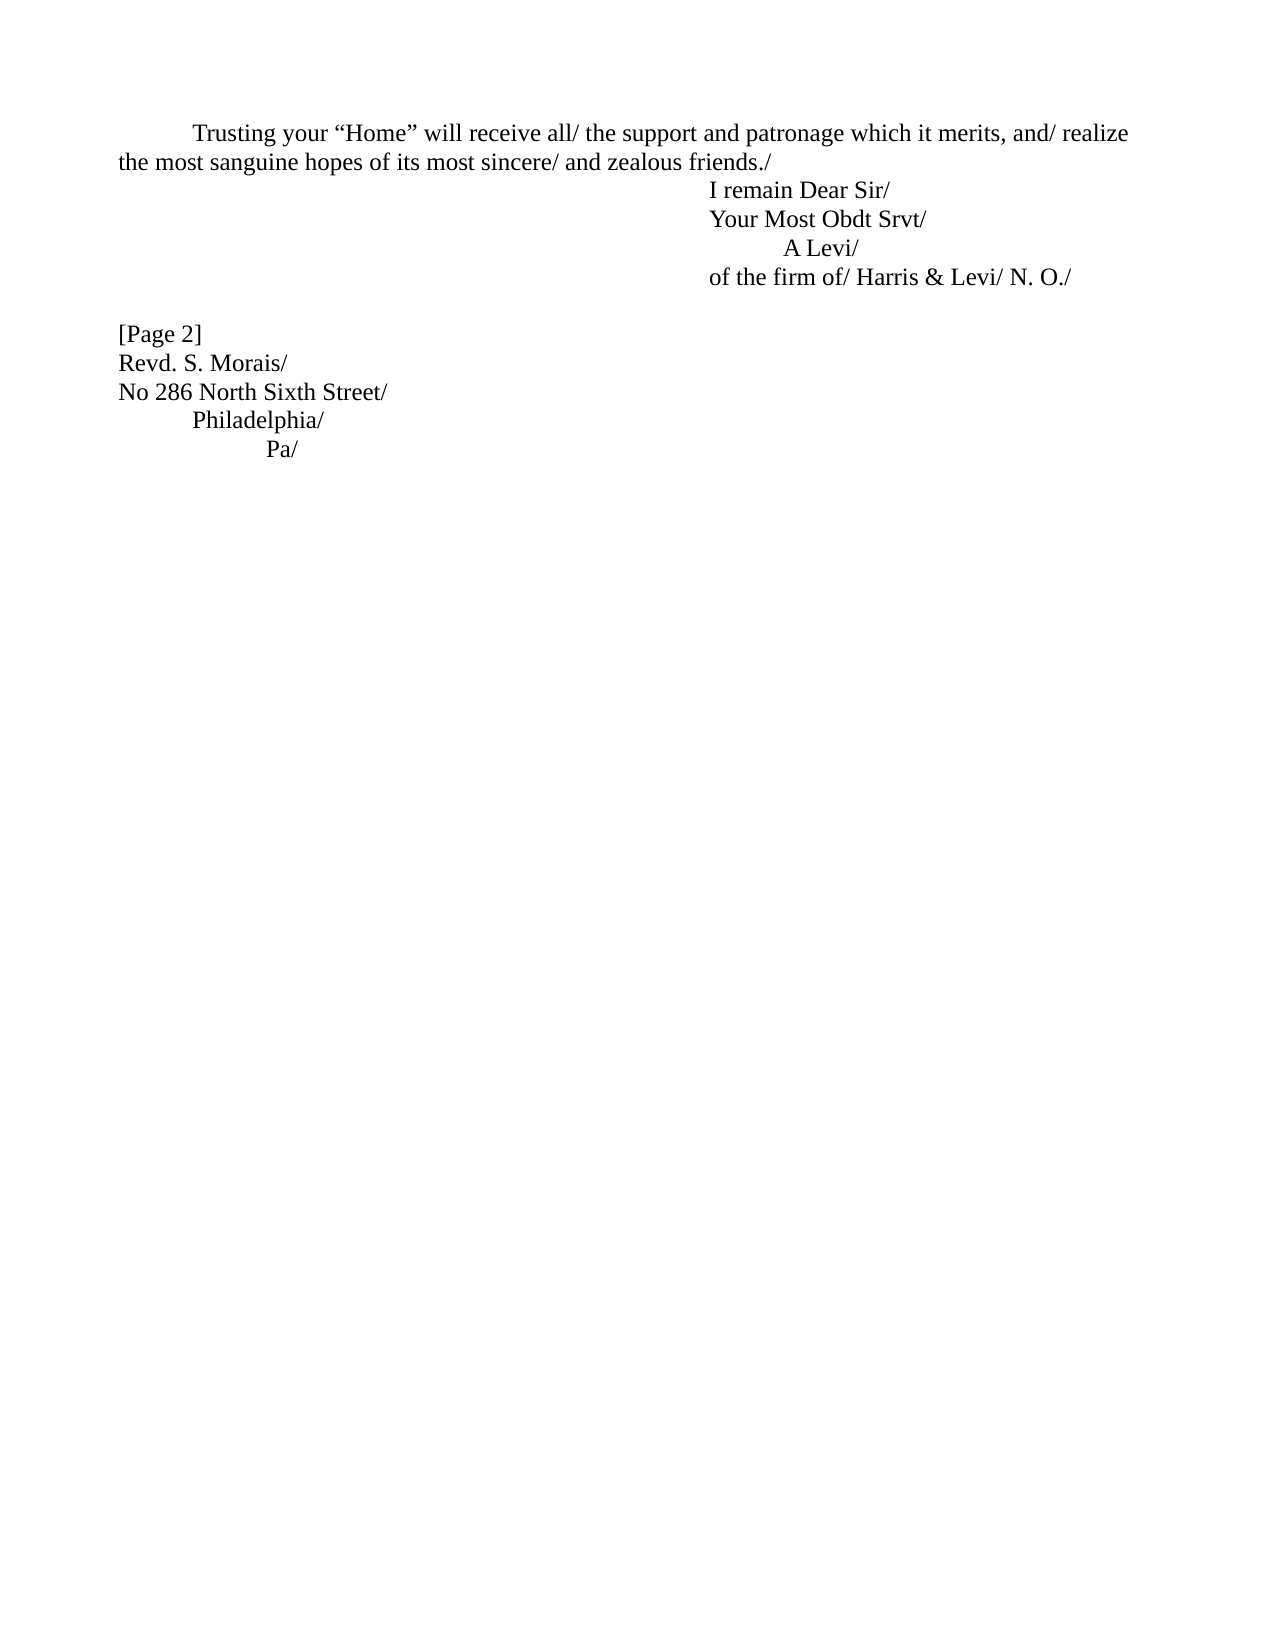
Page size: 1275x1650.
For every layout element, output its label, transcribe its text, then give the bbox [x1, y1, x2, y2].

text Pa/ [118, 434, 1157, 463]
text Revd. S. Morais/ [118, 348, 1157, 377]
text [Page 2] [118, 319, 1157, 348]
text I remain Dear Sir/ [118, 176, 1157, 204]
text No 286 North Sixth Street/ [118, 377, 1157, 406]
text Your Most Obdt Srvt/ [118, 204, 1157, 233]
text Philadelphia/ [118, 406, 1157, 434]
text Trusting your “Home” will receive all/ the support and patronage which it merits, and/ realize the most sanguine hopes of its most sincere/ and zealous friends./ [118, 118, 1157, 176]
text A Levi/ [118, 233, 1157, 262]
text of the firm of/ Harris & Levi/ N. O./ [118, 262, 1157, 291]
